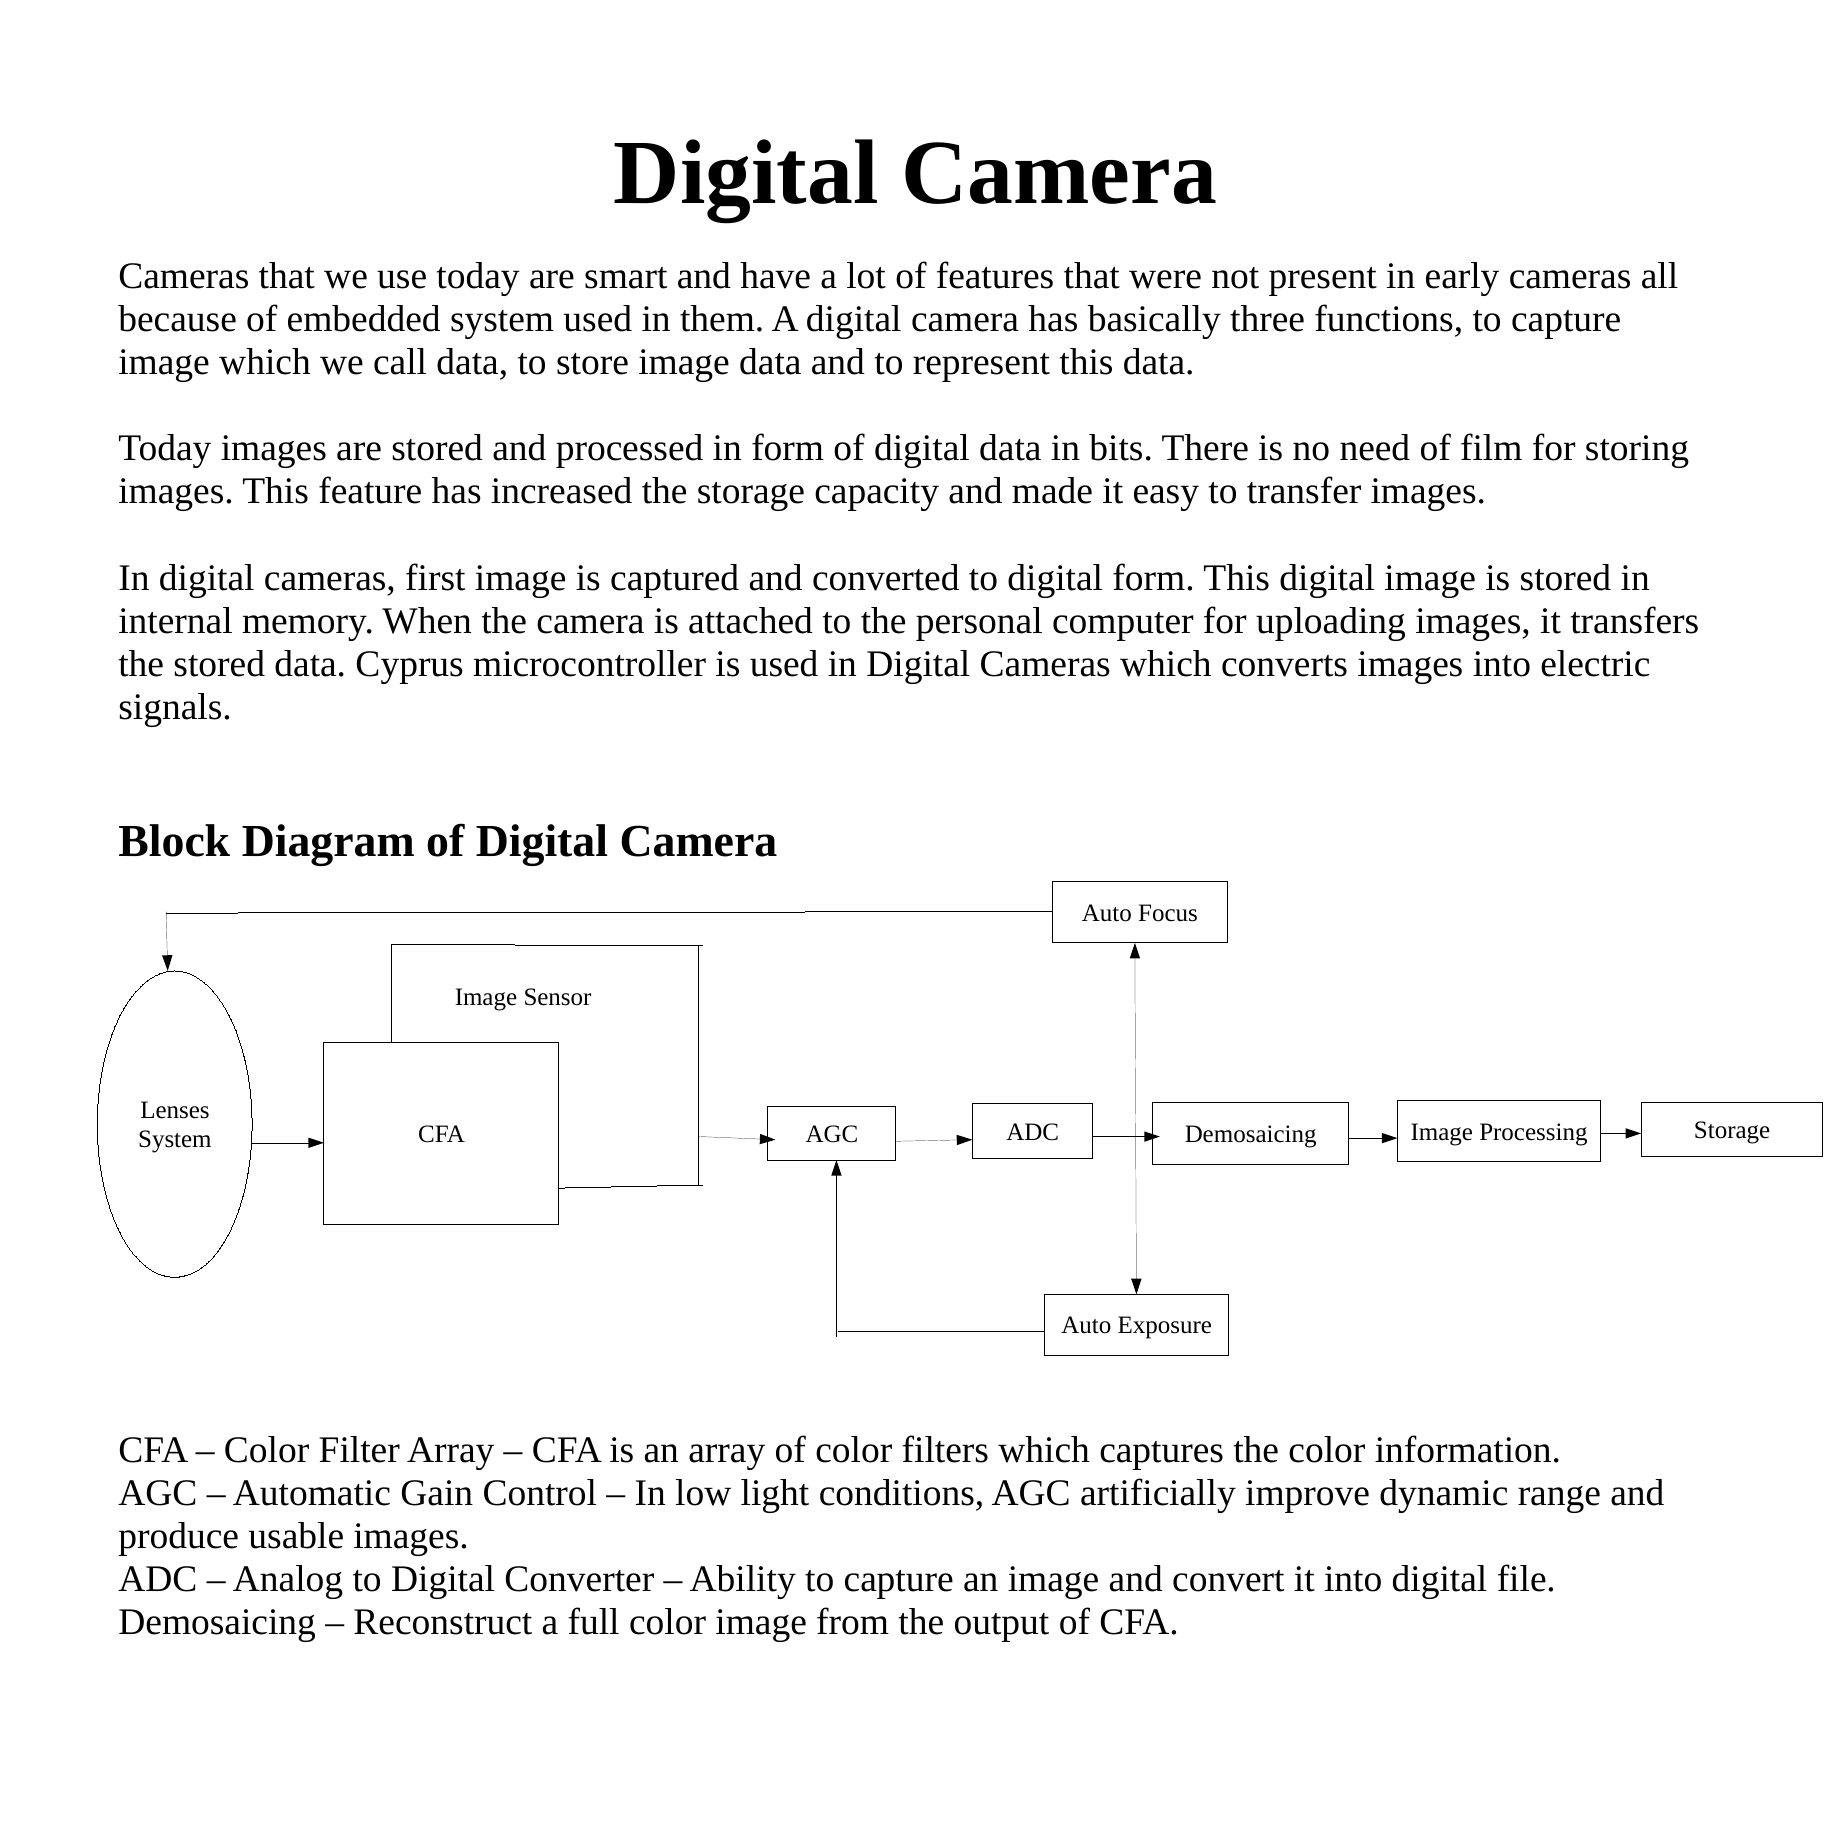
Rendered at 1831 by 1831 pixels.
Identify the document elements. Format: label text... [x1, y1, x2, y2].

text AGC [777, 1119, 887, 1148]
text CFA – Color Filter Array – CFA is an array of color filters which captures the color information. [118, 1427, 1713, 1470]
text Storage [1650, 1115, 1813, 1144]
text ADC – Analog to Digital Converter – Ability to capture an image and convert it into digital file. [118, 1556, 1713, 1599]
text Auto Focus [1061, 898, 1218, 927]
text In digital cameras, first image is captured and converted to digital form. This digital image is stored in internal memory. When the camera is attached to the personal computer for uploading images, it transfers the stored data. Cyprus microcontroller is used in Digital Cameras which converts images into electric signals. [118, 555, 1713, 727]
text Today images are stored and processed in form of digital data in bits. There is no need of film for storing images. This feature has increased the storage capacity and made it easy to transfer images. [118, 426, 1713, 512]
text Image Processing [1406, 1117, 1592, 1145]
text Block Diagram of Digital Camera [118, 814, 1713, 866]
text Auto Exposure [1053, 1310, 1220, 1339]
text Cameras that we use today are smart and have a lot of features that were not present in early cameras all because of embedded system used in them. A digital camera has basically three functions, to capture image which we call data, to store image data and to represent this data. [118, 253, 1713, 382]
text AGC – Automatic Gain Control – In low light conditions, AGC artificially improve dynamic range and produce usable images. [118, 1470, 1713, 1556]
text ADC [981, 1117, 1084, 1145]
text Demosaicing [1161, 1119, 1340, 1148]
text Lenses System [129, 1095, 221, 1153]
text Demosaicing – Reconstruct a full color image from the output of CFA. [118, 1599, 1713, 1643]
text CFA [333, 1119, 549, 1148]
